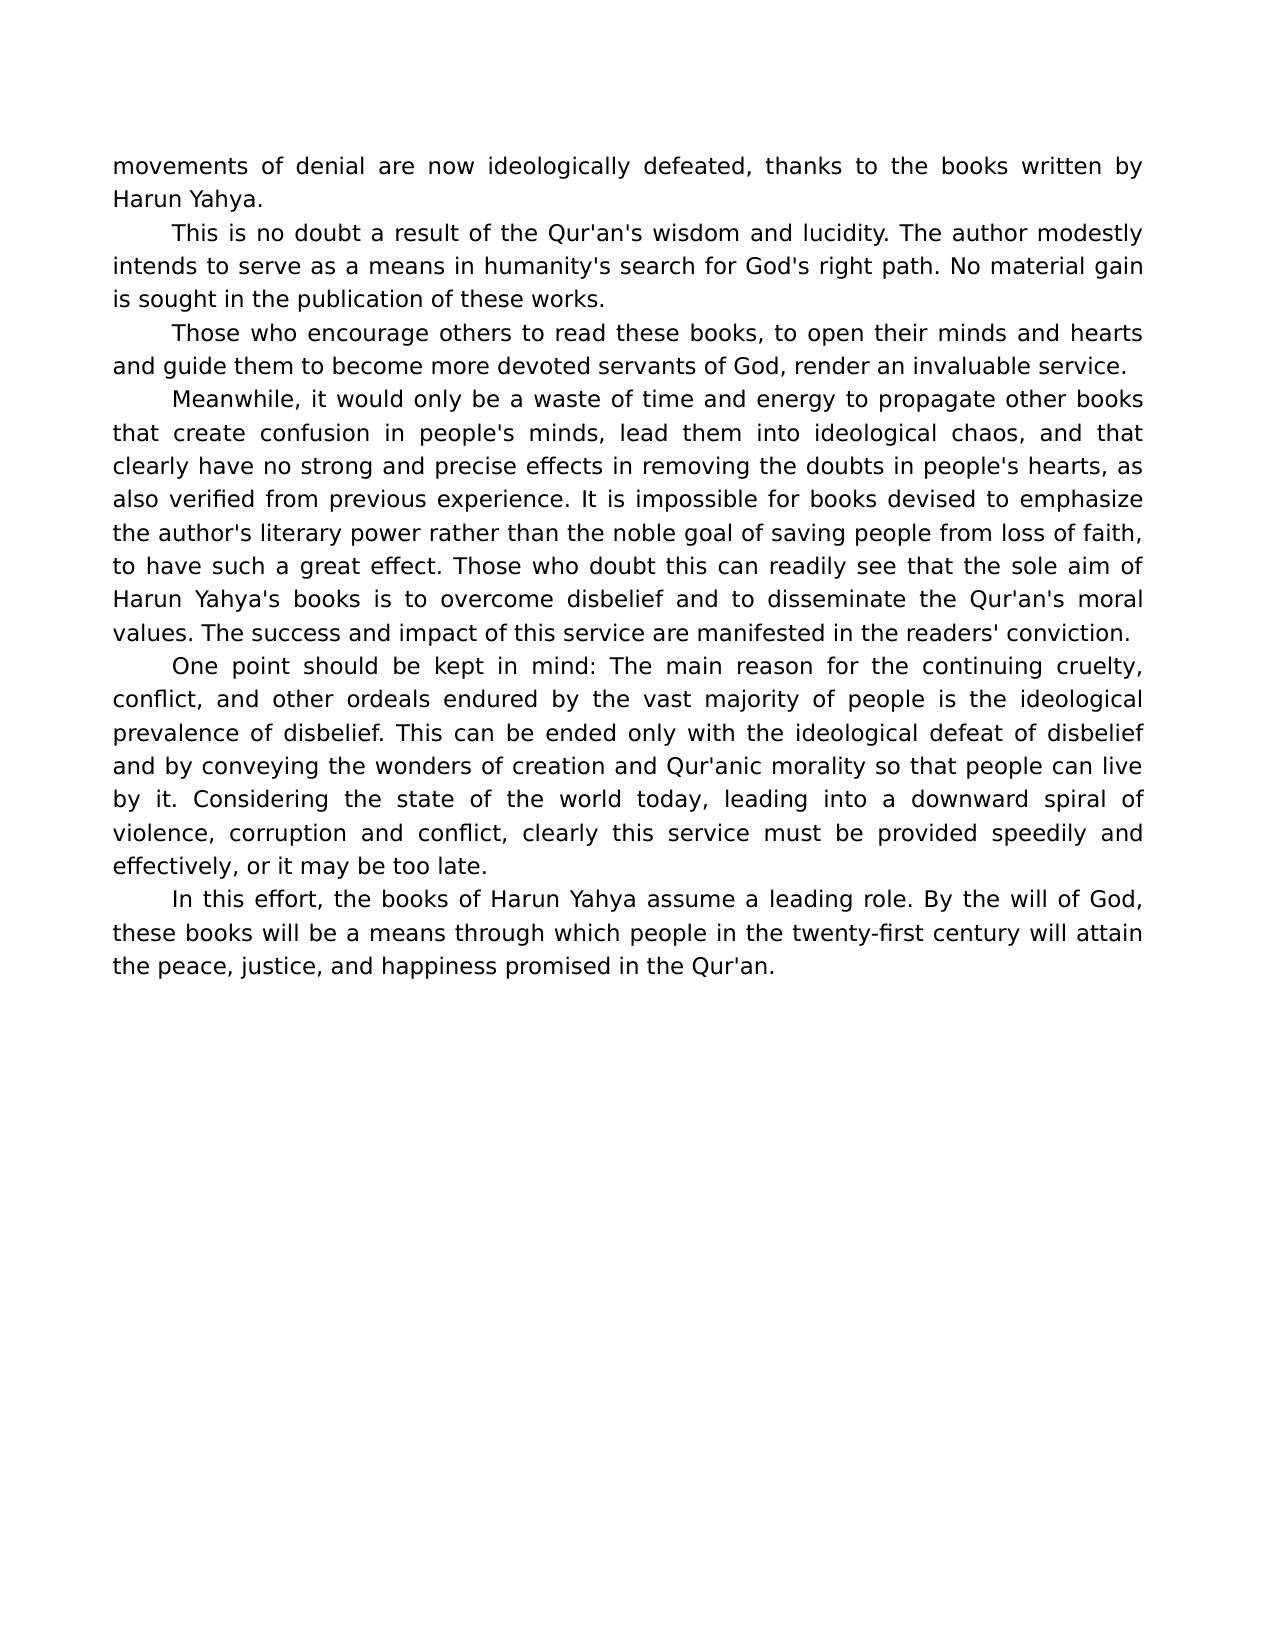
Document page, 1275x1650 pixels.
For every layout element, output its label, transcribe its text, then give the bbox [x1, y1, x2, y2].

text In this effort, the books of Harun Yahya assume a leading role. By the will of God, these books will be a means through which people in the twenty-first century will attain the peace, justice, and happiness promised in the Qur'an. [112, 881, 1145, 981]
text Those who encourage others to read these books, to open their minds and hearts and guide them to become more devoted servants of God, render an invaluable service. [112, 314, 1145, 381]
text movements of denial are now ideologically defeated, thanks to the books written by Harun Yahya. [112, 148, 1145, 214]
text Meanwhile, it would only be a waste of time and energy to propagate other books that create confusion in people's minds, lead them into ideological chaos, and that clearly have no strong and precise effects in removing the doubts in people's hearts, as also verified from previous experience. It is impossible for books devised to emphasize the author's literary power rather than the noble goal of saving people from loss of faith, to have such a great effect. Those who doubt this can readily see that the sole aim of Harun Yahya's books is to overcome disbelief and to disseminate the Qur'an's moral values. The success and impact of this service are manifested in the readers' conviction. [112, 381, 1145, 648]
text One point should be kept in mind: The main reason for the continuing cruelty, conflict, and other ordeals endured by the vast majority of people is the ideological prevalence of disbelief. This can be ended only with the ideological defeat of disbelief and by conveying the wonders of creation and Qur'anic morality so that people can live by it. Considering the state of the world today, leading into a downward spiral of violence, corruption and conflict, clearly this service must be provided speedily and effectively, or it may be too late. [112, 648, 1145, 881]
text This is no doubt a result of the Qur'an's wisdom and lucidity. The author modestly intends to serve as a means in humanity's search for God's right path. No material gain is sought in the publication of these works. [112, 214, 1145, 314]
